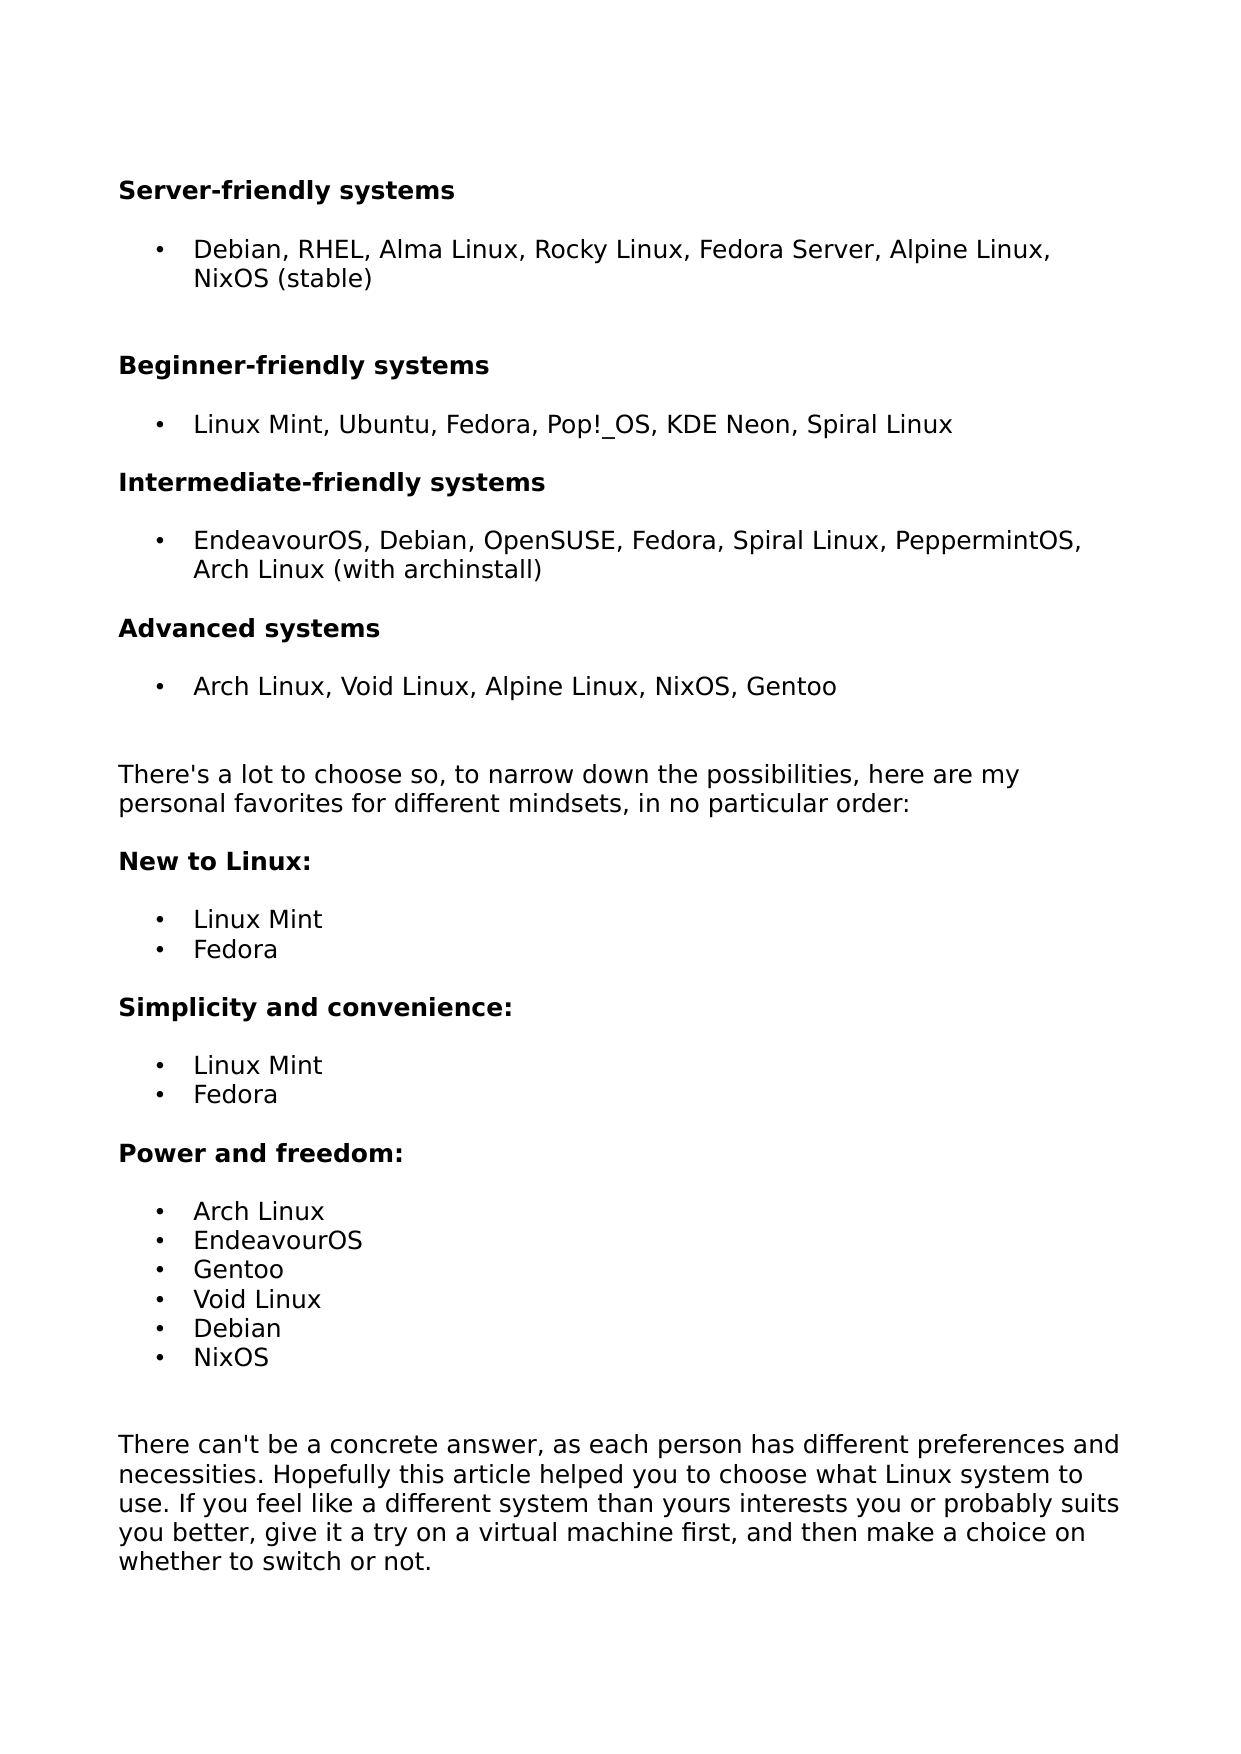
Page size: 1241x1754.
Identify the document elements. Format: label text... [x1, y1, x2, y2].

list Arch Linux [156, 1197, 1122, 1226]
list EndeavourOS [156, 1226, 1122, 1256]
list EndeavourOS, Debian, OpenSUSE, Fedora, Spiral Linux, PeppermintOS, Arch Linux (with archinstall) [156, 526, 1122, 585]
text There can't be a concrete answer, as each person has different preferences and necessities. Hopefully this article helped you to choose what Linux system to use. If you feel like a different system than yours interests you or probably suits you better, give it a try on a virtual machine first, and then make a choice on whether to switch or not. [118, 1431, 1122, 1576]
list Fedora [156, 1081, 1122, 1110]
text Advanced systems [118, 614, 1122, 643]
list Linux Mint, Ubuntu, Fedora, Pop!_OS, KDE Neon, Spiral Linux [156, 410, 1122, 439]
text Power and freedom: [118, 1139, 1122, 1168]
text Simplicity and convenience: [118, 993, 1122, 1022]
list Debian, RHEL, Alma Linux, Rocky Linux, Fedora Server, Alpine Linux, NixOS (stable) [156, 235, 1122, 293]
list Linux Mint [156, 1051, 1122, 1081]
list NixOS [156, 1343, 1122, 1372]
text Beginner-friendly systems [118, 351, 1122, 381]
text New to Linux: [118, 847, 1122, 876]
list Arch Linux, Void Linux, Alpine Linux, NixOS, Gentoo [156, 672, 1122, 701]
list Linux Mint [156, 906, 1122, 935]
list Void Linux [156, 1285, 1122, 1314]
list Gentoo [156, 1256, 1122, 1285]
text Server-friendly systems [118, 176, 1122, 206]
text Intermediate-friendly systems [118, 468, 1122, 497]
list Fedora [156, 935, 1122, 964]
text There's a lot to choose so, to narrow down the possibilities, here are my personal favorites for different mindsets, in no particular order: [118, 731, 1122, 818]
list Debian [156, 1314, 1122, 1343]
